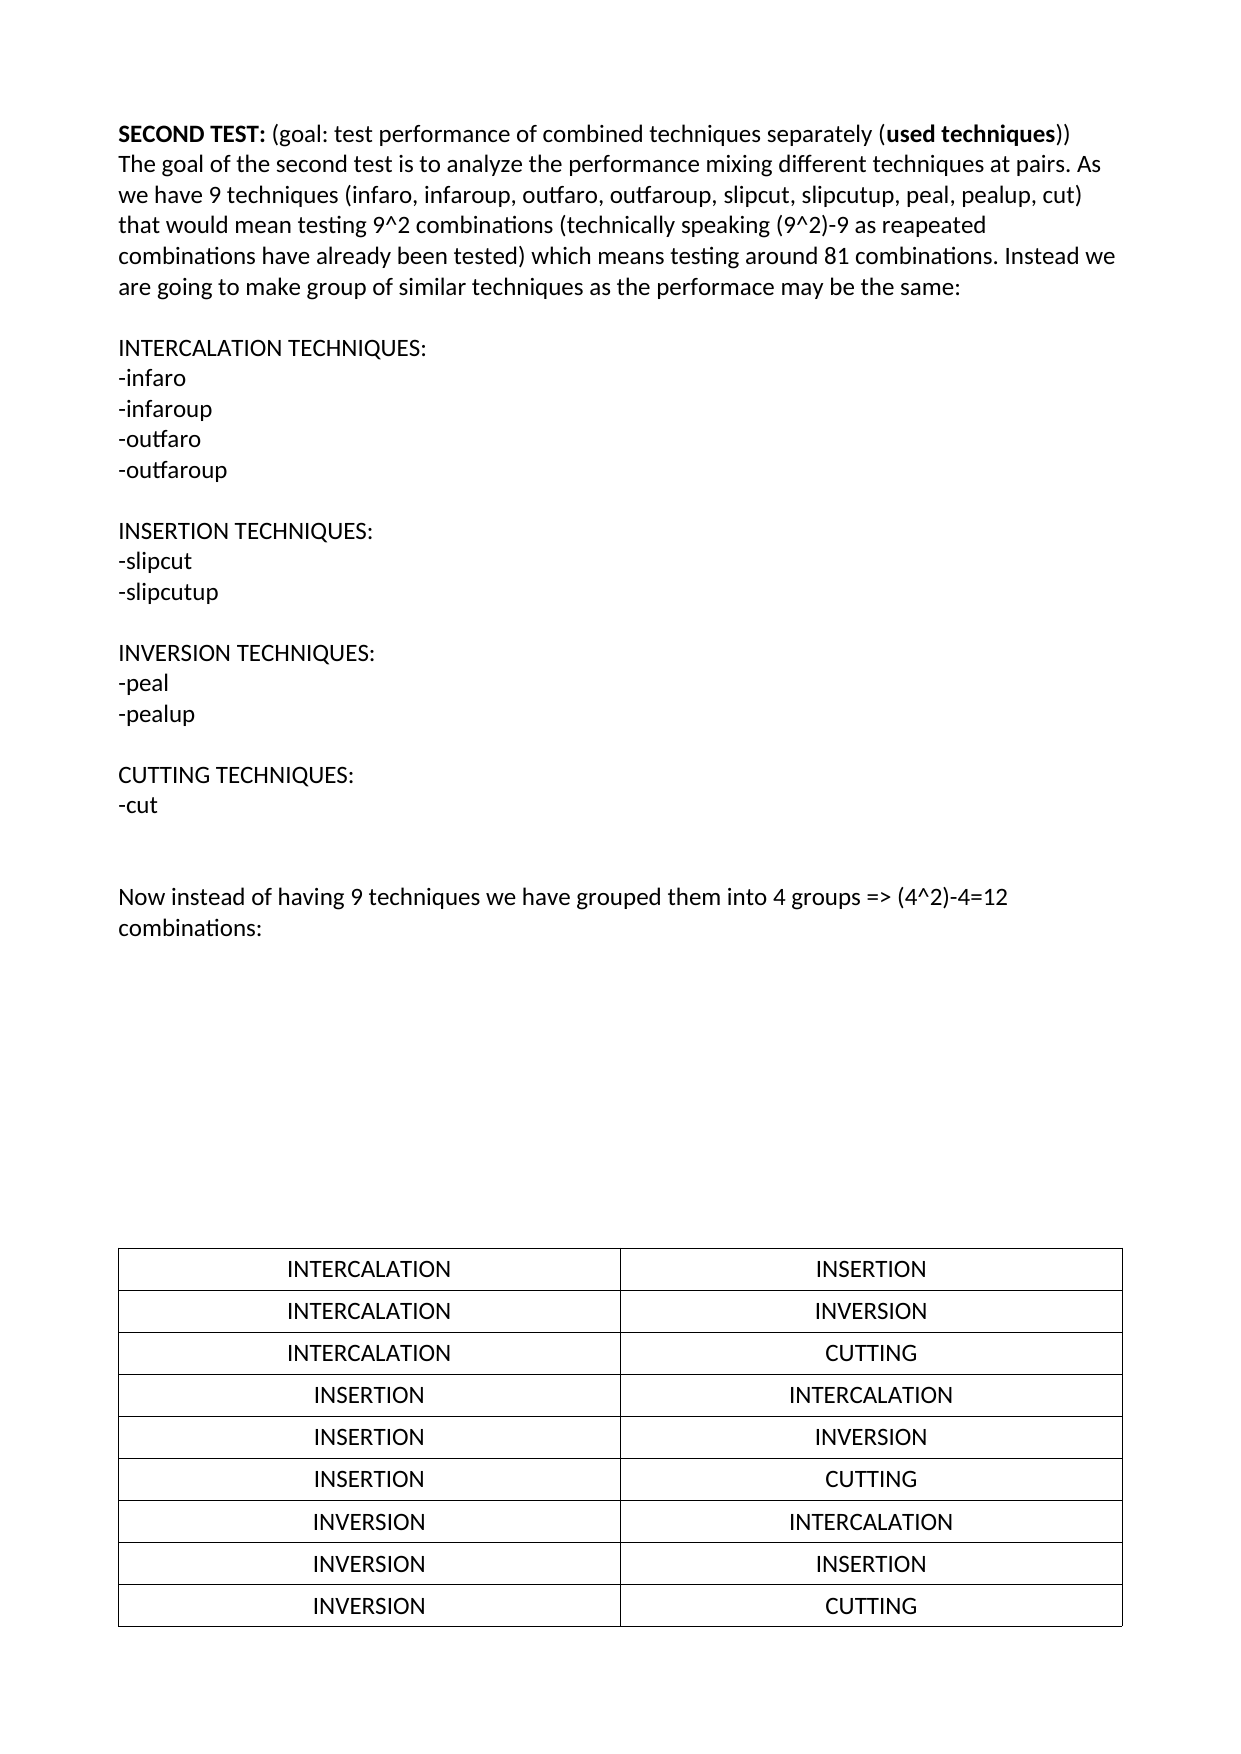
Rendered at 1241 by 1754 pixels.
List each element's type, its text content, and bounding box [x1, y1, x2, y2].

text -peal [118, 667, 1122, 698]
text -cut [118, 789, 1122, 820]
table_cell INVERSION [119, 1585, 620, 1626]
table_cell CUTTING [621, 1585, 1122, 1626]
text INVERSION TECHNIQUES: [118, 637, 1122, 667]
text Now instead of having 9 techniques we have grouped them into 4 groups => (4^2)-4=12 combinations: [118, 881, 1122, 942]
text CUTTING TECHNIQUES: [118, 759, 1122, 789]
table_cell INTERCALATION [119, 1333, 620, 1374]
text -infaroup [118, 393, 1122, 423]
table_cell INSERTION [119, 1417, 620, 1458]
table_cell CUTTING [621, 1333, 1122, 1374]
table_cell INVERSION [621, 1417, 1122, 1458]
table_cell INSERTION [119, 1459, 620, 1500]
table_header INSERTION [621, 1249, 1122, 1289]
text -outfaroup [118, 454, 1122, 484]
text The goal of the second test is to analyze the performance mixing different techniques at pairs. As we have 9 techniques (infaro, infaroup, outfaro, outfaroup, slipcut, slipcutup, peal, pealup, cut) that would mean testing 9^2 combinations (technically speaking (9^2)-9 as reapeated combinations have already been tested) which means testing around 81 combinations. Instead we are going to make group of similar techniques as the performace may be the same: [118, 149, 1122, 301]
table_cell INSERTION [119, 1375, 620, 1416]
table_cell INTERCALATION [621, 1501, 1122, 1542]
text -slipcutup [118, 576, 1122, 606]
text -outfaro [118, 423, 1122, 454]
text SECOND TEST: (goal: test performance of combined techniques separately (used techniques)) [118, 118, 1122, 149]
table_cell INVERSION [119, 1543, 620, 1584]
table_cell INSERTION [621, 1543, 1122, 1584]
table_cell INVERSION [119, 1501, 620, 1542]
text -pealup [118, 698, 1122, 728]
text INSERTION TECHNIQUES: [118, 515, 1122, 545]
text INTERCALATION TECHNIQUES: [118, 332, 1122, 362]
table_header INTERCALATION [119, 1249, 620, 1289]
text -infaro [118, 362, 1122, 393]
table_cell INTERCALATION [621, 1375, 1122, 1416]
table_cell CUTTING [621, 1459, 1122, 1500]
table_cell INTERCALATION [119, 1291, 620, 1332]
table_cell INVERSION [621, 1291, 1122, 1332]
text -slipcut [118, 545, 1122, 576]
